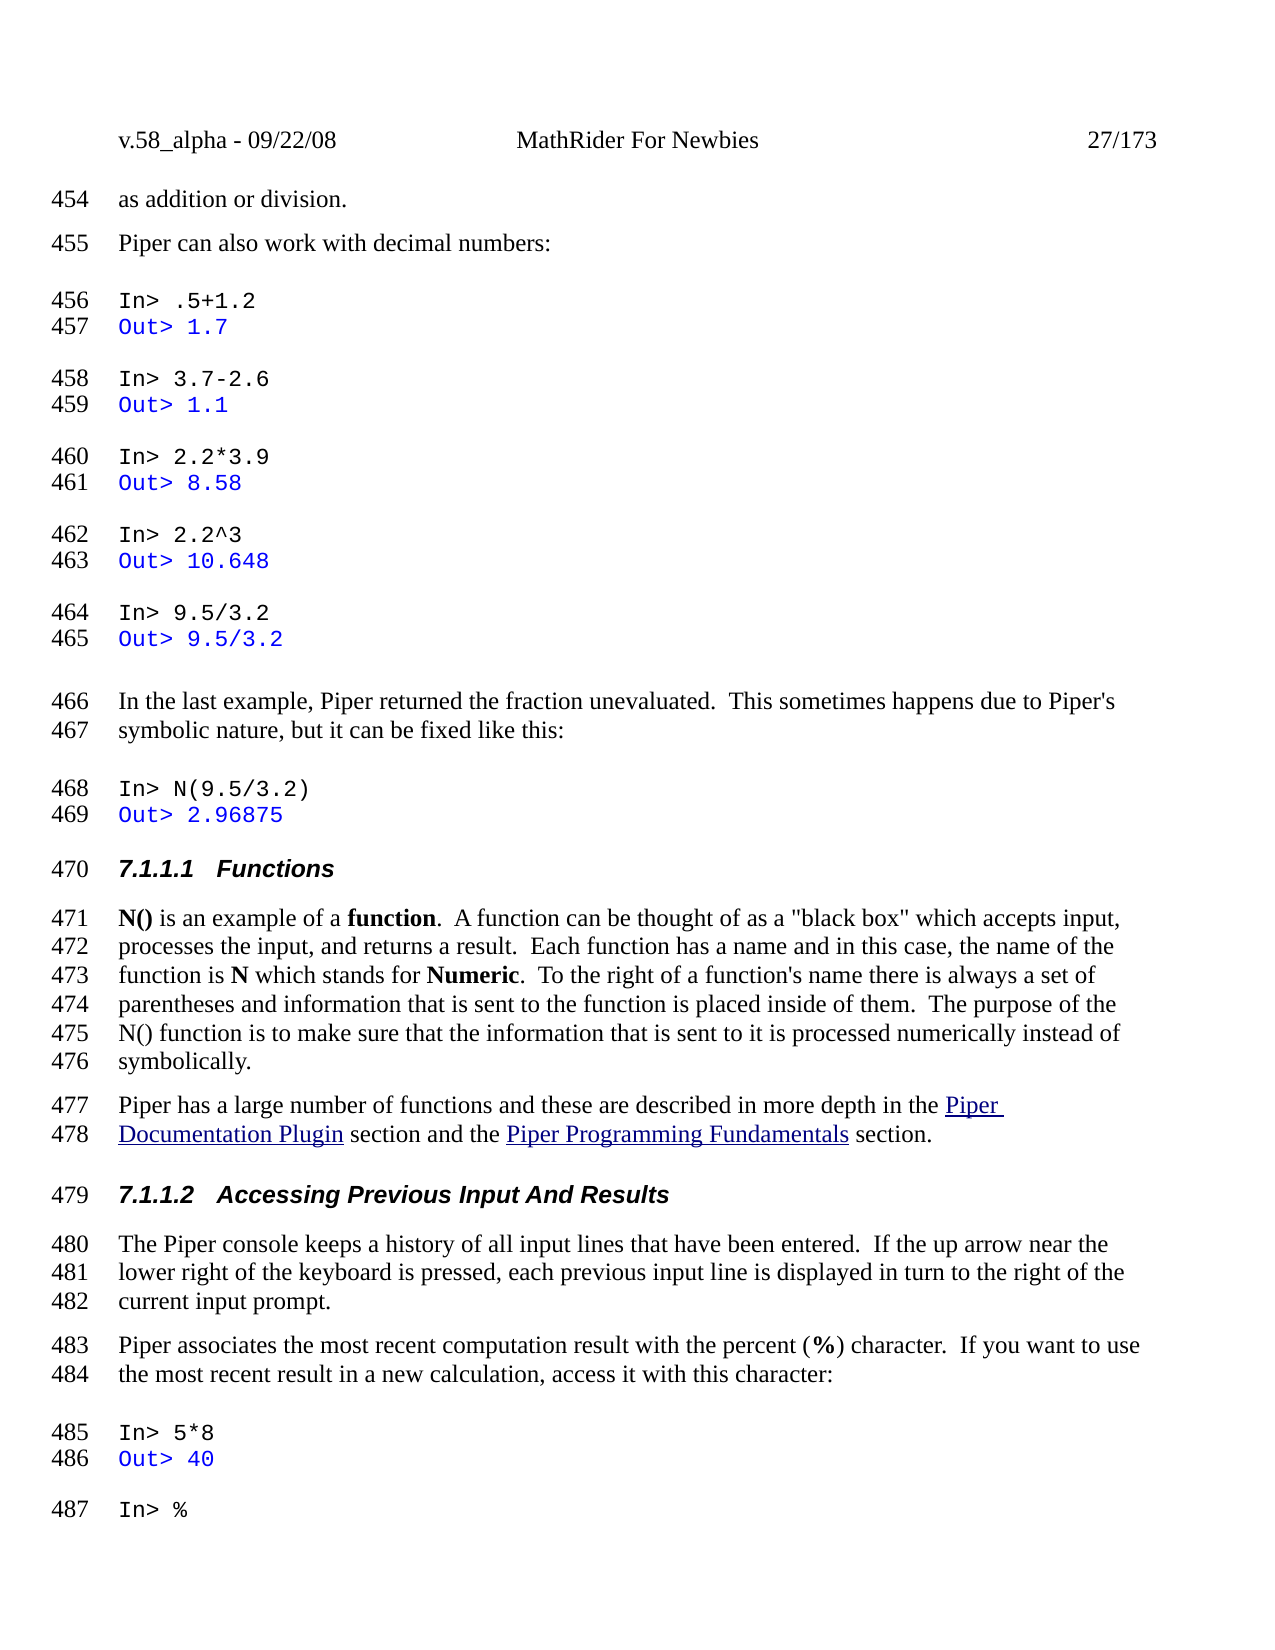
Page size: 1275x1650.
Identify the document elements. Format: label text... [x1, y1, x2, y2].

text In> N(9.5/3.2) [118, 777, 1157, 803]
text Piper associates the most recent computation result with the percent (%) character. If you want to use the most recent result in a new calculation, access it with this character: [118, 1330, 1157, 1387]
text In> % [118, 1499, 1157, 1525]
text Out> 1.1 [118, 393, 1157, 419]
text Out> 10.648 [118, 549, 1157, 575]
subtitle Accessing Previous Input And Results [118, 1180, 1157, 1209]
text In> .5+1.2 [118, 290, 1157, 316]
text In> 3.7-2.6 [118, 368, 1157, 393]
text Out> 1.7 [118, 316, 1157, 342]
text In> 2.2*3.9 [118, 445, 1157, 471]
text N() is an example of a function. A function can be thought of as a "black box" which accepts input, processes the input, and returns a result. Each function has a name and in this case, the name of the function is N which stands for Numeric. To the right of a function's name there is always a set of parentheses and information that is sent to the function is placed inside of them. The purpose of the N() function is to make sure that the information that is sent to it is processed numerically instead of symbolically. [118, 903, 1157, 1075]
text In> 9.5/3.2 [118, 601, 1157, 627]
text In the last example, Piper returned the fraction unevaluated. This sometimes happens due to Piper's symbolic nature, but it can be fixed like this: [118, 686, 1157, 744]
text The Piper console keeps a history of all input lines that have been entered. If the up arrow near the lower right of the keyboard is pressed, each previous input line is displayed in turn to the right of the current input prompt. [118, 1229, 1157, 1315]
text In> 5*8 [118, 1421, 1157, 1447]
text Out> 2.96875 [118, 803, 1157, 829]
text In> 2.2^3 [118, 523, 1157, 549]
subtitle Functions [118, 854, 1157, 883]
text Out> 40 [118, 1447, 1157, 1473]
text Out> 8.58 [118, 471, 1157, 497]
text Piper can also work with decimal numbers: [118, 228, 1157, 256]
text Piper has a large number of functions and these are described in more depth in the Piper Documentation Plugin section and the Piper Programming Fundamentals section. [118, 1090, 1157, 1148]
text as addition or division. [118, 184, 1157, 213]
text Out> 9.5/3.2 [118, 627, 1157, 653]
